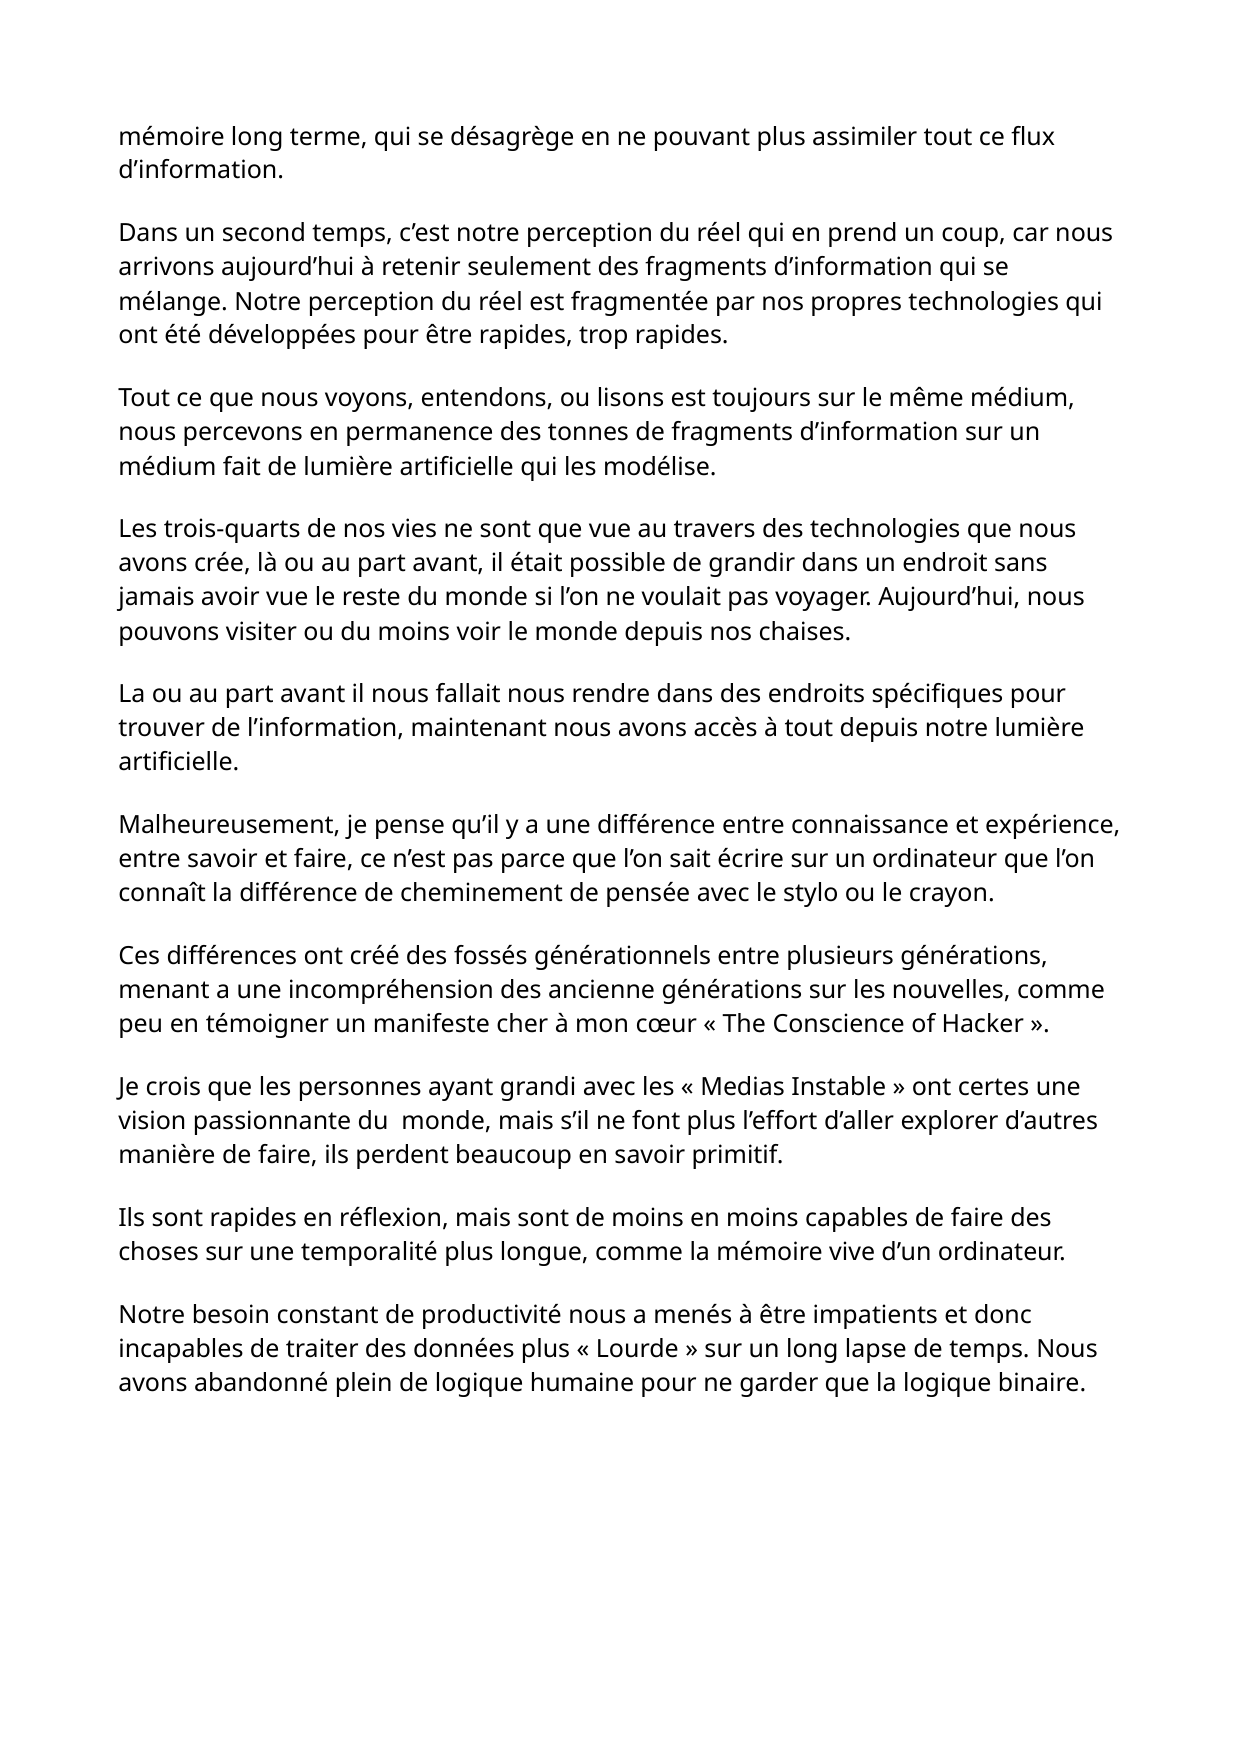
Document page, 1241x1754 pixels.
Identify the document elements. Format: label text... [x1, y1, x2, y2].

text Les trois-quarts de nos vies ne sont que vue au travers des technologies que nous avons crée, là ou au part avant, il était possible de grandir dans un endroit sans jamais avoir vue le reste du monde si l’on ne voulait pas voyager. Aujourd’hui, nous pouvons visiter ou du moins voir le monde depuis nos chaises. [118, 511, 1122, 647]
text Dans un second temps, c’est notre perception du réel qui en prend un coup, car nous arrivons aujourd’hui à retenir seulement des fragments d’information qui se mélange. Notre perception du réel est fragmentée par nos propres technologies qui ont été développées pour être rapides, trop rapides. [118, 215, 1122, 351]
text mémoire long terme, qui se désagrège en ne pouvant plus assimiler tout ce flux d’information. [118, 118, 1122, 186]
text Ils sont rapides en réflexion, mais sont de moins en moins capables de faire des choses sur une temporalité plus longue, comme la mémoire vive d’un ordinateur. [118, 1200, 1122, 1268]
text Malheureusement, je pense qu’il y a une différence entre connaissance et expérience, entre savoir et faire, ce n’est pas parce que l’on sait écrire sur un ordinateur que l’on connaît la différence de cheminement de pensée avec le stylo ou le crayon. [118, 807, 1122, 909]
text Tout ce que nous voyons, entendons, ou lisons est toujours sur le même médium, nous percevons en permanence des tonnes de fragments d’information sur un médium fait de lumière artificielle qui les modélise. [118, 380, 1122, 482]
text Je crois que les personnes ayant grandi avec les « Medias Instable » ont certes une vision passionnante du monde, mais s’il ne font plus l’effort d’aller explorer d’autres manière de faire, ils perdent beaucoup en savoir primitif. [118, 1069, 1122, 1171]
text Ces différences ont créé des fossés générationnels entre plusieurs générations, menant a une incompréhension des ancienne générations sur les nouvelles, comme peu en témoigner un manifeste cher à mon cœur « The Conscience of Hacker ». [118, 938, 1122, 1040]
text La ou au part avant il nous fallait nous rendre dans des endroits spécifiques pour trouver de l’information, maintenant nous avons accès à tout depuis notre lumière artificielle. [118, 676, 1122, 778]
text Notre besoin constant de productivité nous a menés à être impatients et donc incapables de traiter des données plus « Lourde » sur un long lapse de temps. Nous avons abandonné plein de logique humaine pour ne garder que la logique binaire. [118, 1297, 1122, 1399]
